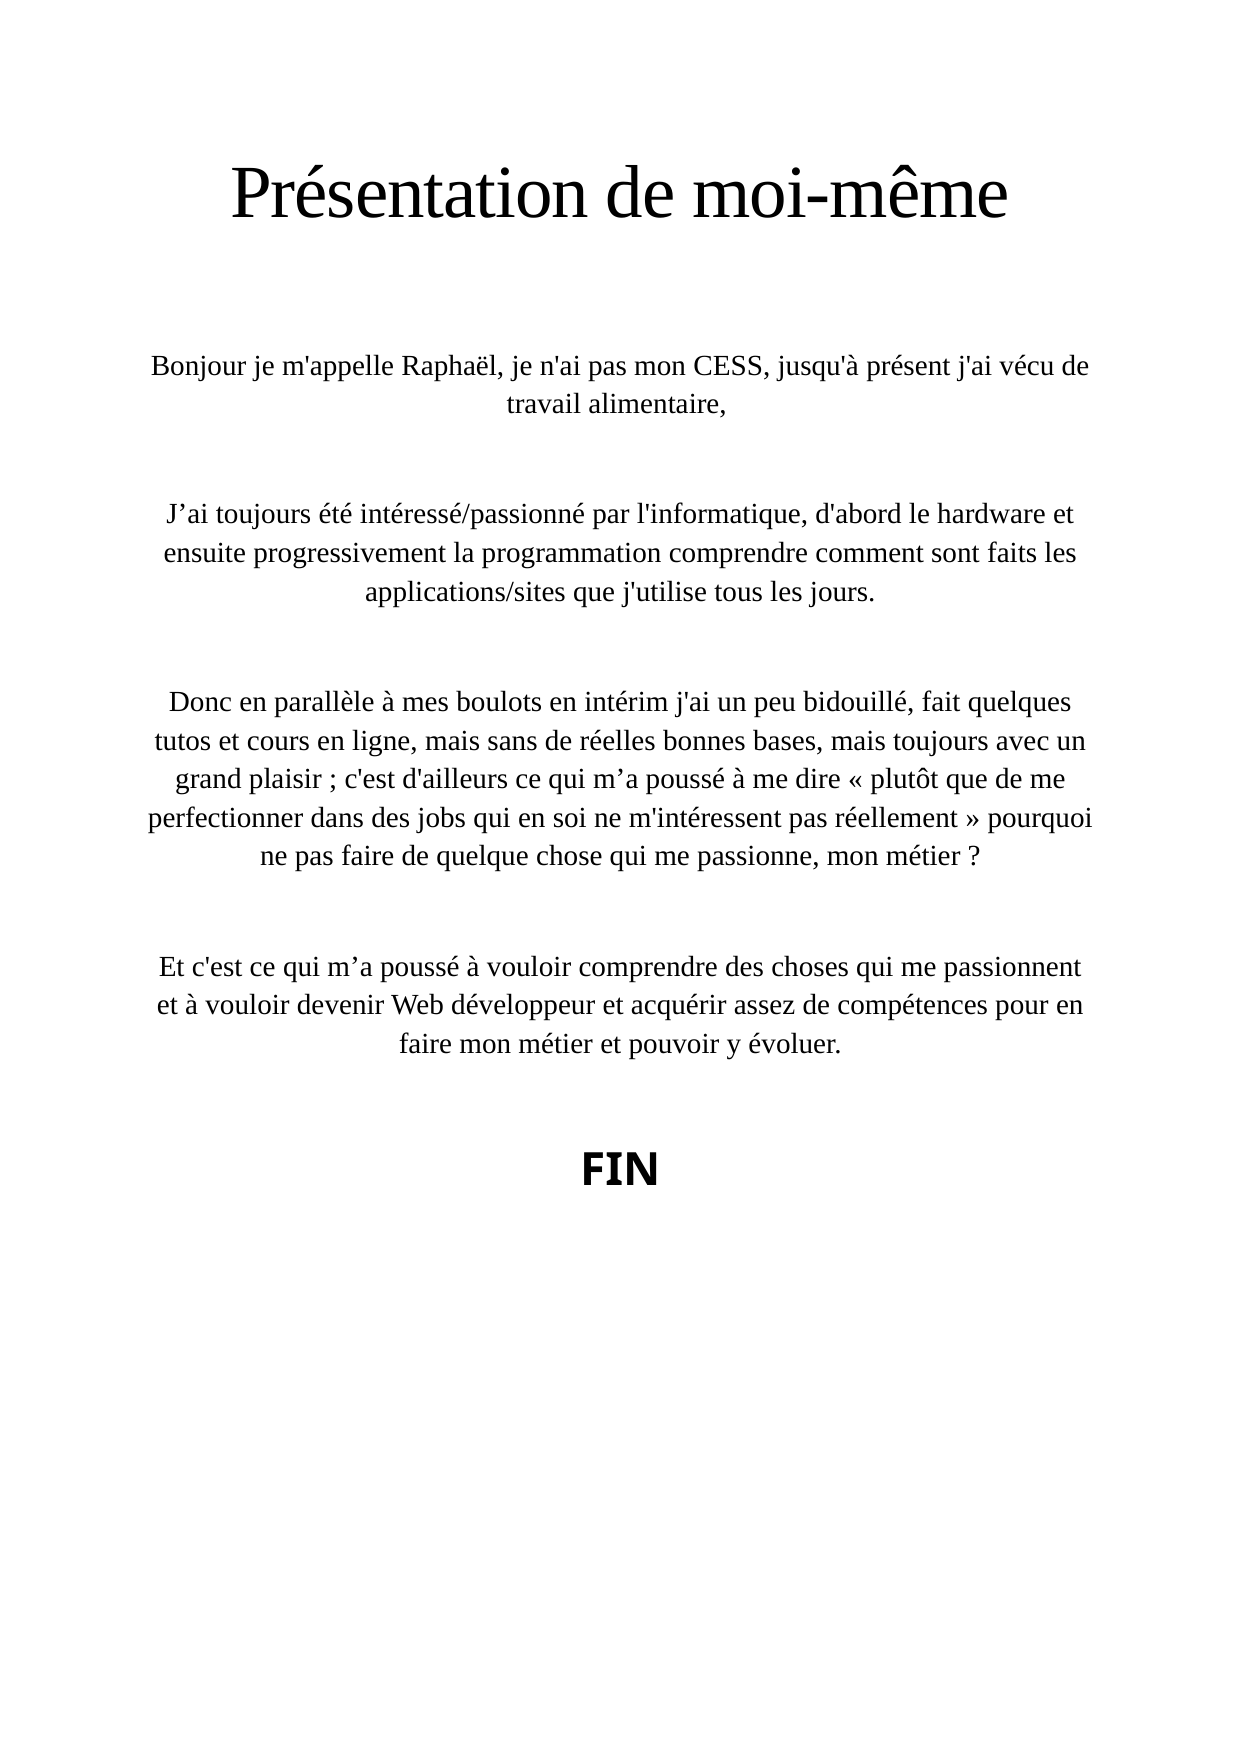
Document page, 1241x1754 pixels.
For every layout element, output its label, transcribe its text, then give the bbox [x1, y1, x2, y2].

text Donc en parallèle à mes boulots en intérim j'ai un peu bidouillé, fait quelques tutos et cours en ligne, mais sans de réelles bonnes bases, mais toujours avec un grand plaisir ; c'est d'ailleurs ce qui m’a poussé à me dire « plutôt que de me perfectionner dans des jobs qui en soi ne m'intéressent pas réellement » pourquoi ne pas faire de quelque chose qui me passionne, mon métier ? [148, 684, 1093, 872]
text Présentation de moi-même [148, 148, 1093, 234]
text FIN [148, 1137, 1093, 1199]
text Bonjour je m'appelle Raphaël, je n'ai pas mon CESS, jusqu'à présent j'ai vécu de travail alimentaire, [148, 348, 1093, 420]
text Et c'est ce qui m’a poussé à vouloir comprendre des choses qui me passionnent et à vouloir devenir Web développeur et acquérir assez de compétences pour en faire mon métier et pouvoir y évoluer. [148, 949, 1093, 1059]
text J’ai toujours été intéressé/passionné par l'informatique, d'abord le hardware et ensuite progressivement la programmation comprendre comment sont faits les applications/sites que j'utilise tous les jours. [148, 497, 1093, 607]
